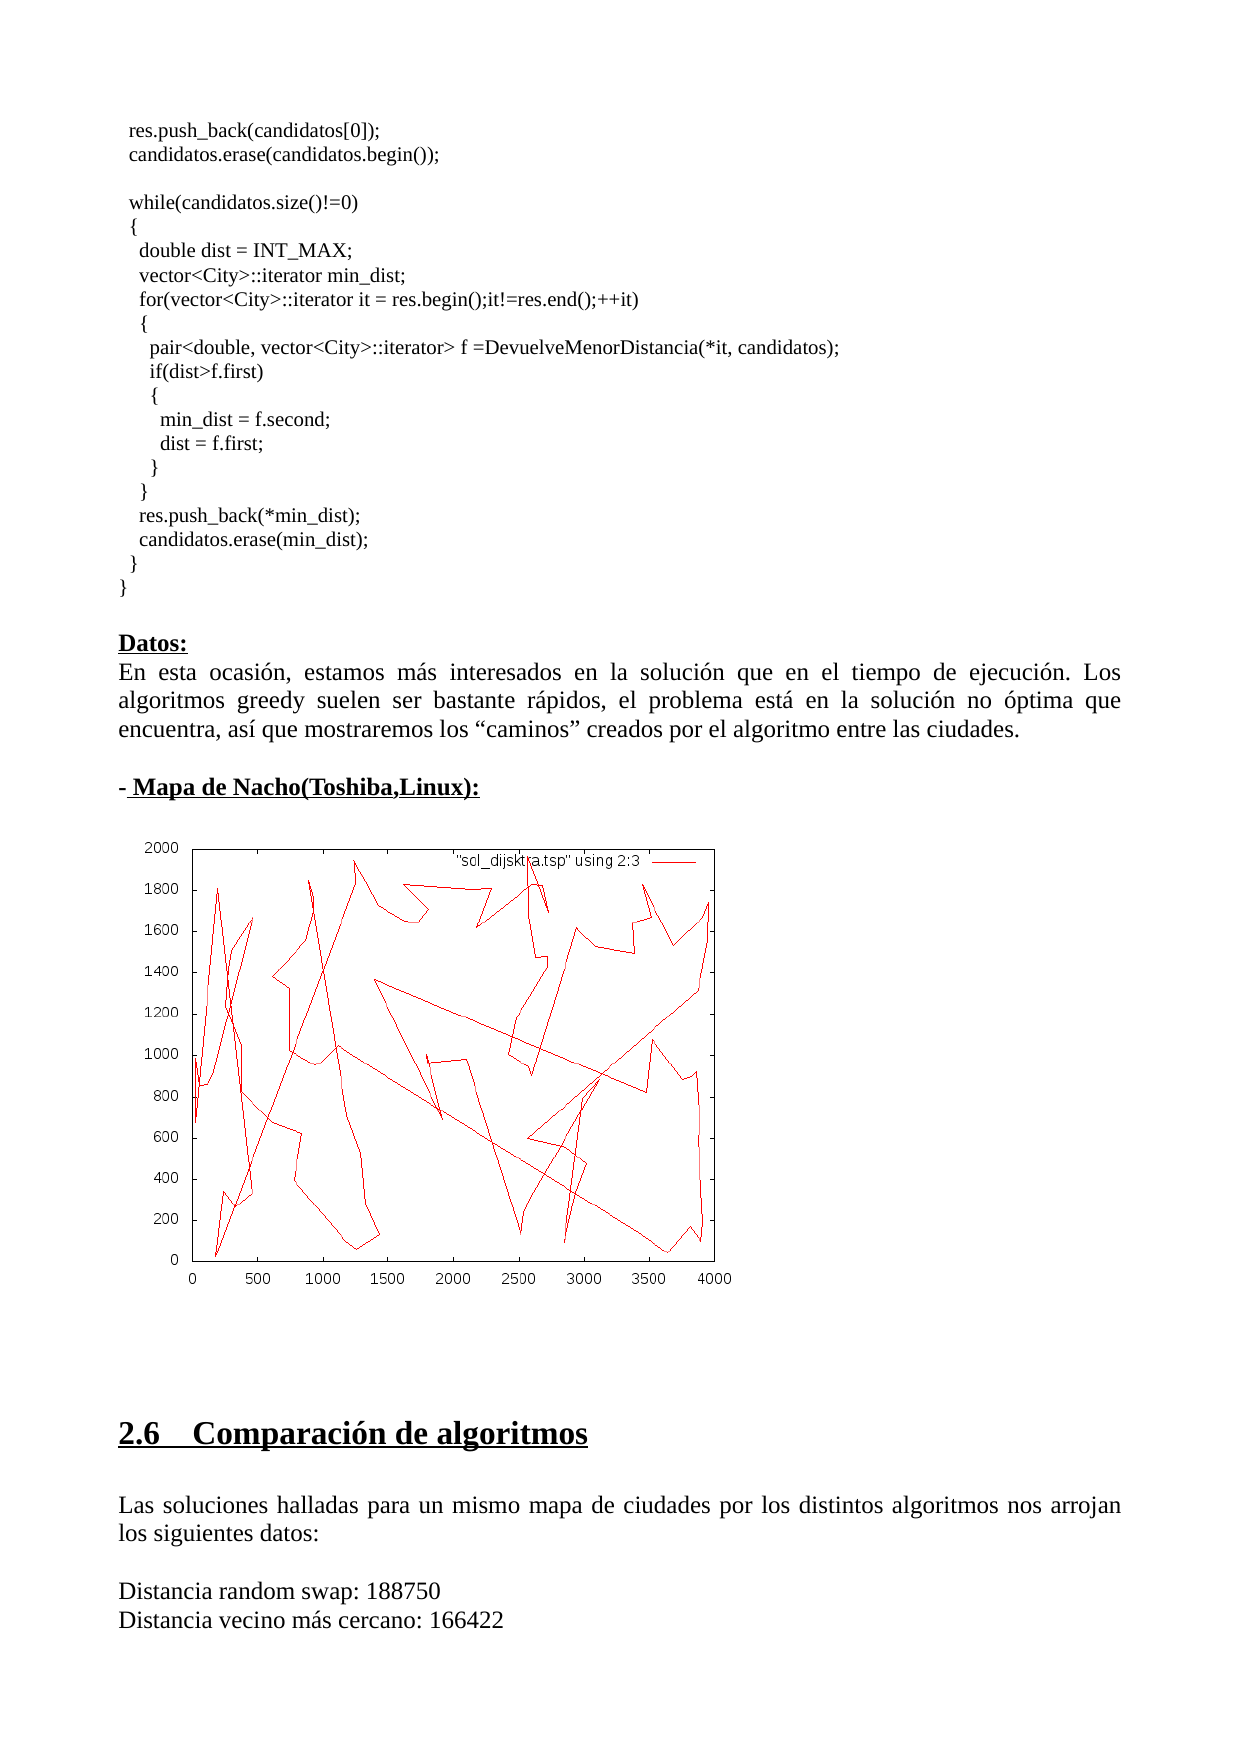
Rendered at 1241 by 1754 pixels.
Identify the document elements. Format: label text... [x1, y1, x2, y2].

text res.push_back(*min_dist); [118, 503, 1122, 527]
text } [118, 455, 1122, 479]
text Datos: [118, 628, 1122, 657]
text Distancia vecino más cercano: 166422 [118, 1605, 1122, 1633]
text - Mapa de Nacho(Toshiba,Linux): [118, 772, 1122, 801]
text { [118, 214, 1122, 238]
text { [118, 311, 1122, 335]
text res.push_back(candidatos[0]); [118, 118, 1122, 142]
text for(vector<City>::iterator it = res.begin();it!=res.end();++it) [118, 287, 1122, 311]
text if(dist>f.first) [118, 359, 1122, 383]
text min_dist = f.second; [118, 407, 1122, 431]
text En esta ocasión, estamos más interesados en la solución que en el tiempo de ejecución. Los algoritmos greedy suelen ser bastante rápidos, el problema está en la solución no óptima que encuentra, así que mostraremos los “caminos” creados por el algoritmo entre las ciudades. [118, 657, 1122, 743]
text Las soluciones halladas para un mismo mapa de ciudades por los distintos algoritmos nos arrojan los siguientes datos: [118, 1490, 1122, 1547]
text } [118, 575, 1122, 599]
text candidatos.erase(candidatos.begin()); [118, 142, 1122, 166]
text { [118, 383, 1122, 407]
text candidatos.erase(min_dist); [118, 527, 1122, 551]
text } [118, 479, 1122, 503]
text vector<City>::iterator min_dist; [118, 262, 1122, 287]
text pair<double, vector<City>::iterator> f =DevuelveMenorDistancia(*it, candidatos); [118, 335, 1122, 359]
text while(candidatos.size()!=0) [118, 190, 1122, 214]
text 2.6 Comparación de algoritmos [118, 1413, 1122, 1451]
text dist = f.first; [118, 431, 1122, 455]
text double dist = INT_MAX; [118, 238, 1122, 262]
text } [118, 551, 1122, 575]
text Distancia random swap: 188750 [118, 1576, 1122, 1605]
